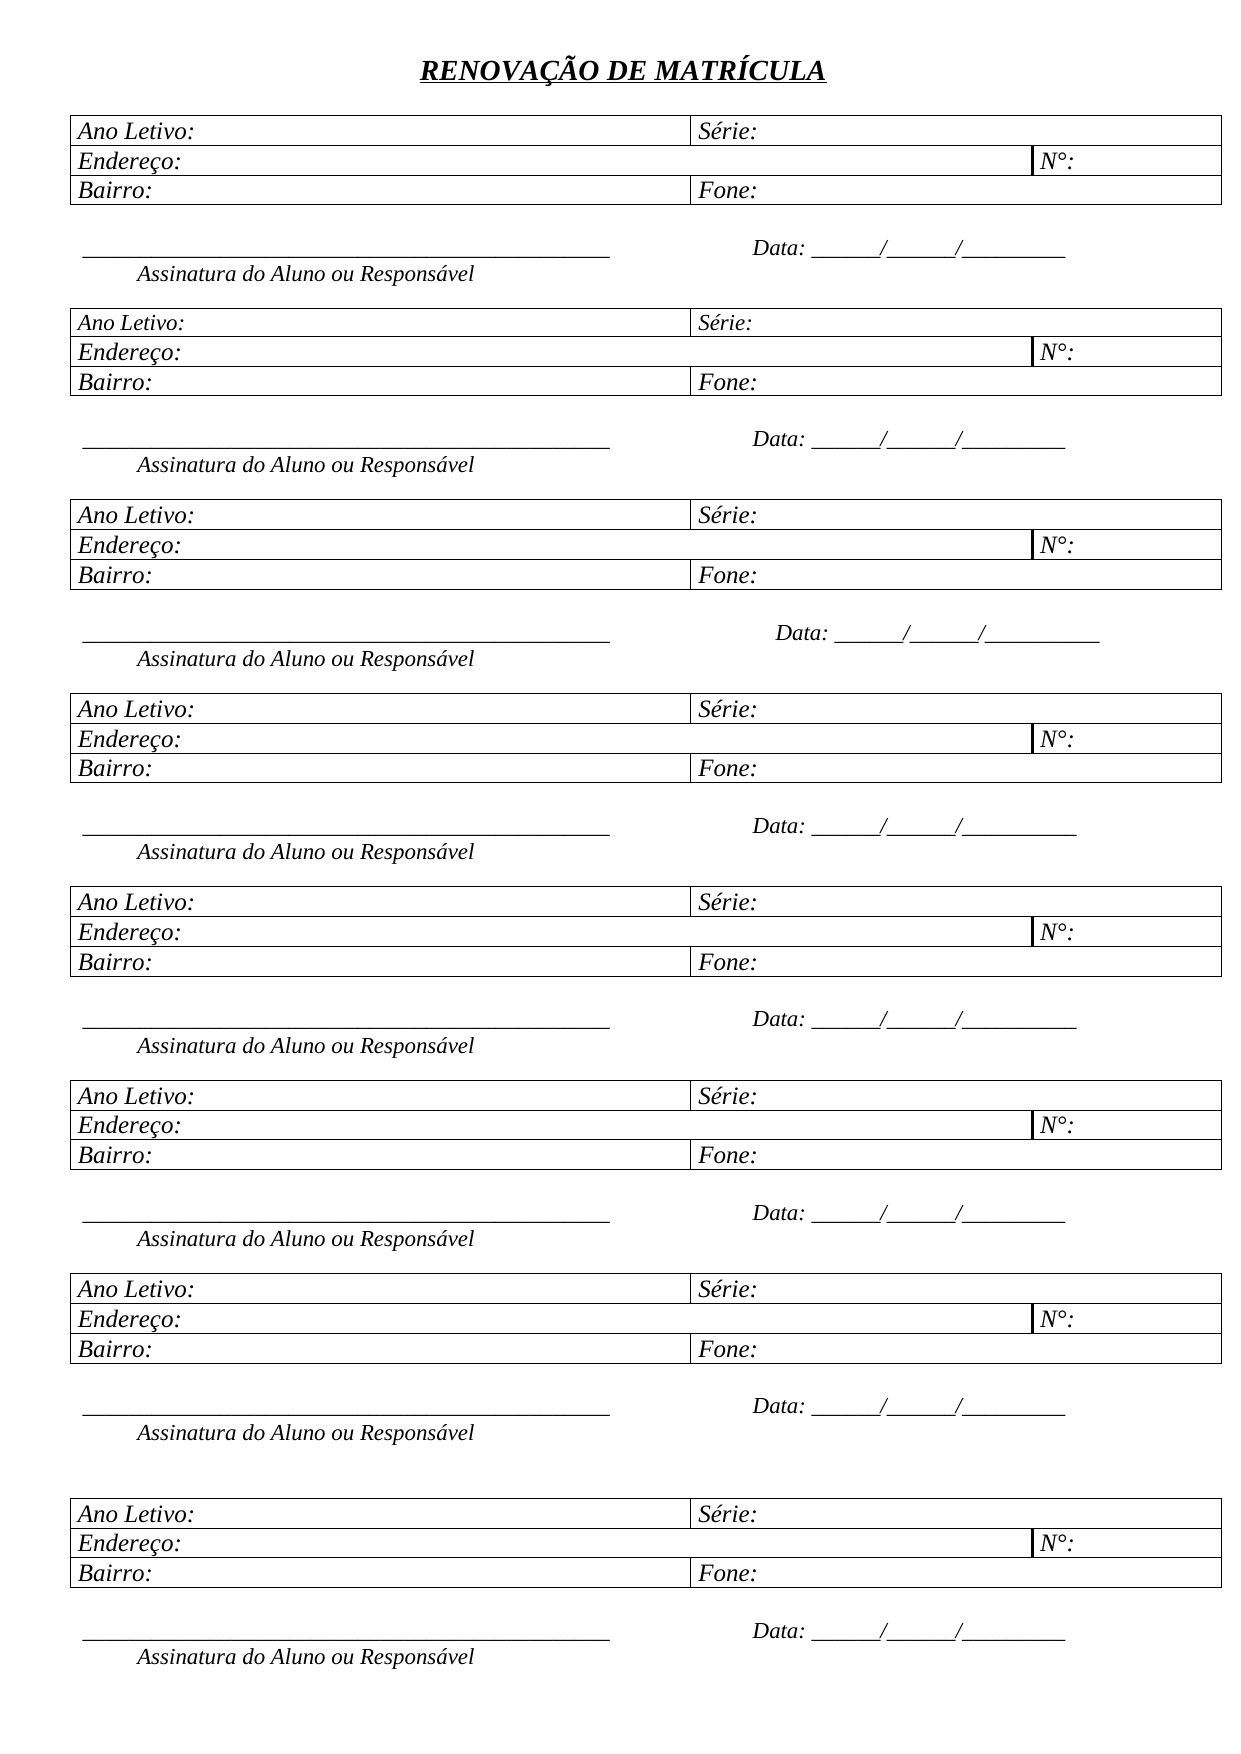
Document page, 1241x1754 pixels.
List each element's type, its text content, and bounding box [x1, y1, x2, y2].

table_cell Endereço: [71, 337, 1031, 366]
table_cell Bairro: [71, 1334, 690, 1362]
table_cell Bairro: [71, 176, 690, 204]
table_cell Bairro: [71, 1140, 690, 1169]
subtitle Assinatura do Aluno ou Responsável [120, 645, 1128, 671]
table_cell N°: [1034, 1111, 1221, 1139]
table_cell Endereço: [71, 530, 1031, 559]
table_cell Endereço: [71, 146, 1031, 174]
table_header Série: [691, 116, 1221, 145]
table_cell N°: [1034, 146, 1221, 174]
table_header Série: [691, 309, 1221, 336]
table_header Ano Letivo: [71, 1081, 690, 1109]
table_cell Endereço: [71, 1304, 1031, 1333]
table_header Ano Letivo: [71, 1274, 690, 1303]
table_header Ano Letivo: [71, 309, 690, 336]
text ______________________________________________ Data: ______/______/_________ [82, 234, 1128, 260]
text ______________________________________________ Data: ______/______/_________ [82, 1392, 1128, 1419]
text ______________________________________________ Data: ______/______/_________ [82, 1617, 1128, 1643]
text ______________________________________________ Data: ______/______/__________ [82, 1005, 1128, 1032]
table_header Série: [691, 887, 1221, 916]
table_header Série: [691, 1499, 1221, 1527]
table_header Série: [691, 1081, 1221, 1109]
table_cell Fone: [691, 754, 1221, 782]
subtitle Assinatura do Aluno ou Responsável [120, 1643, 1128, 1669]
text ______________________________________________ Data: ______/______/__________ [82, 812, 1128, 838]
text ______________________________________________ Data: ______/______/__________ [82, 618, 1128, 645]
table_cell N°: [1034, 530, 1221, 559]
table_header Ano Letivo: [71, 694, 690, 723]
table_cell N°: [1034, 724, 1221, 752]
table_cell N°: [1034, 337, 1221, 366]
subtitle Assinatura do Aluno ou Responsável [120, 451, 1128, 478]
subtitle RENOVAÇÃO DE MATRÍCULA [120, 53, 1128, 86]
table_cell Fone: [691, 1140, 1221, 1169]
text ______________________________________________ Data: ______/______/_________ [82, 1199, 1128, 1225]
table_cell Endereço: [71, 724, 1031, 752]
subtitle Assinatura do Aluno ou Responsável [120, 1225, 1128, 1252]
table_cell Bairro: [71, 367, 690, 395]
table_cell N°: [1034, 1304, 1221, 1333]
table_cell Bairro: [71, 1558, 690, 1587]
table_cell Endereço: [71, 1111, 1031, 1139]
table_cell Fone: [691, 367, 1221, 395]
table_header Série: [691, 1274, 1221, 1303]
table_cell Fone: [691, 947, 1221, 976]
table_header Ano Letivo: [71, 500, 690, 529]
table_header Ano Letivo: [71, 116, 690, 145]
table_cell N°: [1034, 1529, 1221, 1557]
table_cell Fone: [691, 1558, 1221, 1587]
text ______________________________________________ Data: ______/______/_________ [82, 425, 1128, 451]
table_cell N°: [1034, 917, 1221, 946]
table_cell Endereço: [71, 1529, 1031, 1557]
subtitle Assinatura do Aluno ou Responsável [120, 260, 1128, 287]
table_cell Fone: [691, 1334, 1221, 1362]
table_cell Fone: [691, 176, 1221, 204]
table_cell Bairro: [71, 754, 690, 782]
table_cell Bairro: [71, 947, 690, 976]
table_cell Endereço: [71, 917, 1031, 946]
subtitle Assinatura do Aluno ou Responsável [120, 1032, 1128, 1058]
subtitle Assinatura do Aluno ou Responsável [120, 1419, 1128, 1445]
table_header Ano Letivo: [71, 1499, 690, 1527]
subtitle Assinatura do Aluno ou Responsável [120, 838, 1128, 865]
table_cell Fone: [691, 560, 1221, 589]
table_header Série: [691, 694, 1221, 723]
table_header Ano Letivo: [71, 887, 690, 916]
table_cell Bairro: [71, 560, 690, 589]
table_header Série: [691, 500, 1221, 529]
